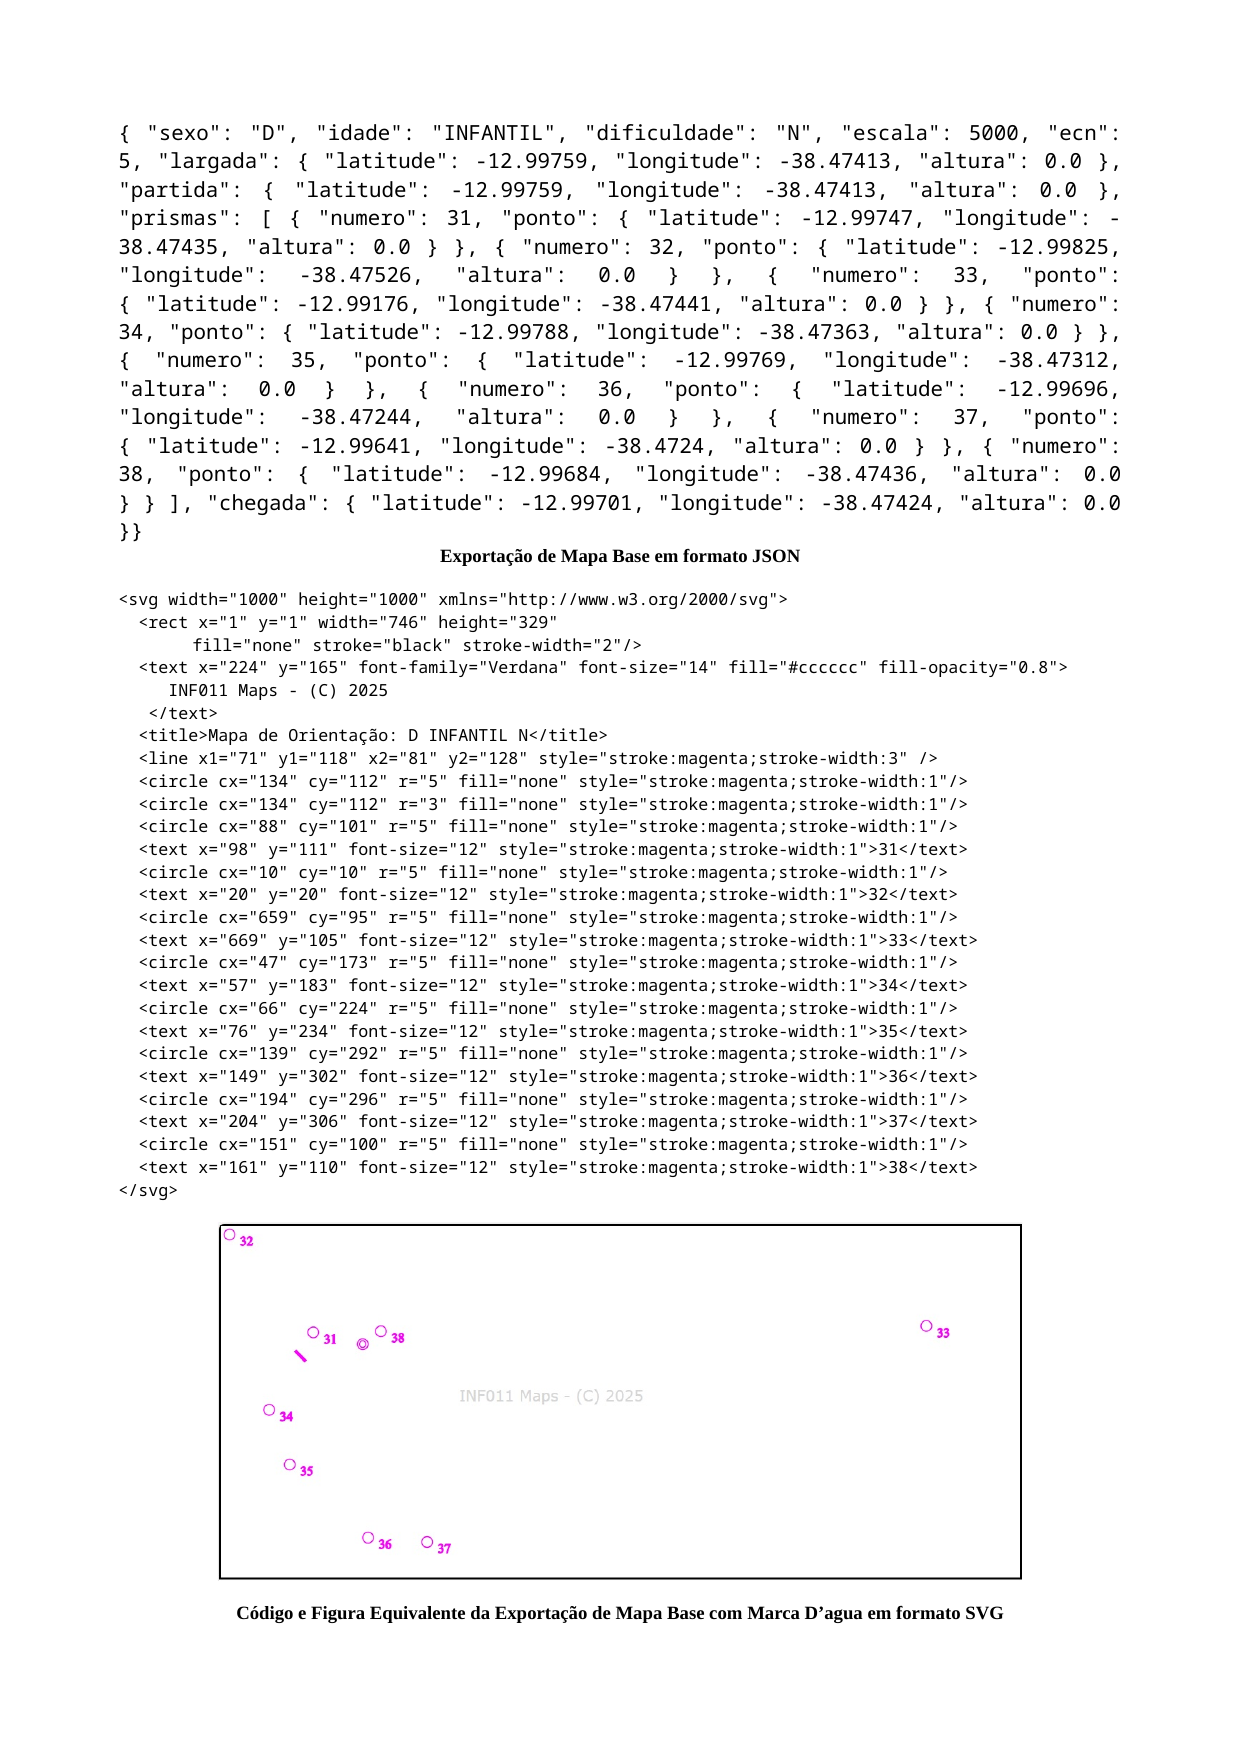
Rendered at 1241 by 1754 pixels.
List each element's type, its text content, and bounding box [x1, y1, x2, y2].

table_cell [118, 1223, 1122, 1602]
table_cell <svg width="1000" height="1000" xmlns="http://www.w3.org/2000/svg"> <rect x="1" y="1" width="746" height="329" fill="none" stroke="black" stroke-width="2"/> <text x="224" y="165" font-family="Verdana" font-size="14" fill="#cccccc" fill-opacity="0.8"> INF011 Maps - (C) 2025 </text> <title>Mapa de Orientação: D INFANTIL N</title> <line x1="71" y1="118" x2="81" y2="128" style="stroke:magenta;stroke-width:3" /> <circle cx="134" cy="112" r="5" fill="none" style="stroke:magenta;stroke-width:1"/> <circle cx="134" cy="112" r="3" fill="none" style="stroke:magenta;stroke-width:1"/> <circle cx="88" cy="101" r="5" fill="none" style="stroke:magenta;stroke-width:1"/> <text x="98" y="111" font-size="12" style="stroke:magenta;stroke-width:1">31</text> <circle cx="10" cy="10" r="5" fill="none" style="stroke:magenta;stroke-width:1"/> <text x="20" y="20" font-size="12" style="stroke:magenta;stroke-width:1">32</text> <circle cx="659" cy="95" r="5" fill="none" style="stroke:magenta;stroke-width:1"/> <text x="669" y="105" font-size="12" style="stroke:magenta;stroke-width:1">33</text> <circle cx="47" cy="173" r="5" fill="none" style="stroke:magenta;stroke-width:1"/> <text x="57" y="183" font-size="12" style="stroke:magenta;stroke-width:1">34</text> <circle cx="66" cy="224" r="5" fill="none" style="stroke:magenta;stroke-width:1"/> <text x="76" y="234" font-size="12" style="stroke:magenta;stroke-width:1">35</text> <circle cx="139" cy="292" r="5" fill="none" style="stroke:magenta;stroke-width:1"/> <text x="149" y="302" font-size="12" style="stroke:magenta;stroke-width:1">36</text> <circle cx="194" cy="296" r="5" fill="none" style="stroke:magenta;stroke-width:1"/> <text x="204" y="306" font-size="12" style="stroke:magenta;stroke-width:1">37</text> <circle cx="151" cy="100" r="5" fill="none" style="stroke:magenta;stroke-width:1"/> <text x="161" y="110" font-size="12" style="stroke:magenta;stroke-width:1">38</text> </svg> [118, 588, 1122, 1201]
table_cell [118, 566, 1122, 588]
picture [217, 1222, 1023, 1581]
table_cell Exportação de Mapa Base em formato JSON [118, 545, 1122, 566]
table_cell [118, 1201, 1122, 1222]
table_header { "sexo": "D", "idade": "INFANTIL", "dificuldade": "N", "escala": 5000, "ecn": 5, "largada": { "latitude": -12.99759, "longitude": -38.47413, "altura": 0.0 }, "partida": { "latitude": -12.99759, "longitude": -38.47413, "altura": 0.0 }, "prismas": [ { "numero": 31, "ponto": { "latitude": -12.99747, "longitude": -38.47435, "altura": 0.0 } }, { "numero": 32, "ponto": { "latitude": -12.99825, "longitude": -38.47526, "altura": 0.0 } }, { "numero": 33, "ponto": { "latitude": -12.99176, "longitude": -38.47441, "altura": 0.0 } }, { "numero": 34, "ponto": { "latitude": -12.99788, "longitude": -38.47363, "altura": 0.0 } }, { "numero": 35, "ponto": { "latitude": -12.99769, "longitude": -38.47312, "altura": 0.0 } }, { "numero": 36, "ponto": { "latitude": -12.99696, "longitude": -38.47244, "altura": 0.0 } }, { "numero": 37, "ponto": { "latitude": -12.99641, "longitude": -38.4724, "altura": 0.0 } }, { "numero": 38, "ponto": { "latitude": -12.99684, "longitude": -38.47436, "altura": 0.0 } } ], "chegada": { "latitude": -12.99701, "longitude": -38.47424, "altura": 0.0 }} [118, 118, 1122, 545]
table_cell Código e Figura Equivalente da Exportação de Mapa Base com Marca D’agua em formato SVG [118, 1602, 1122, 1624]
